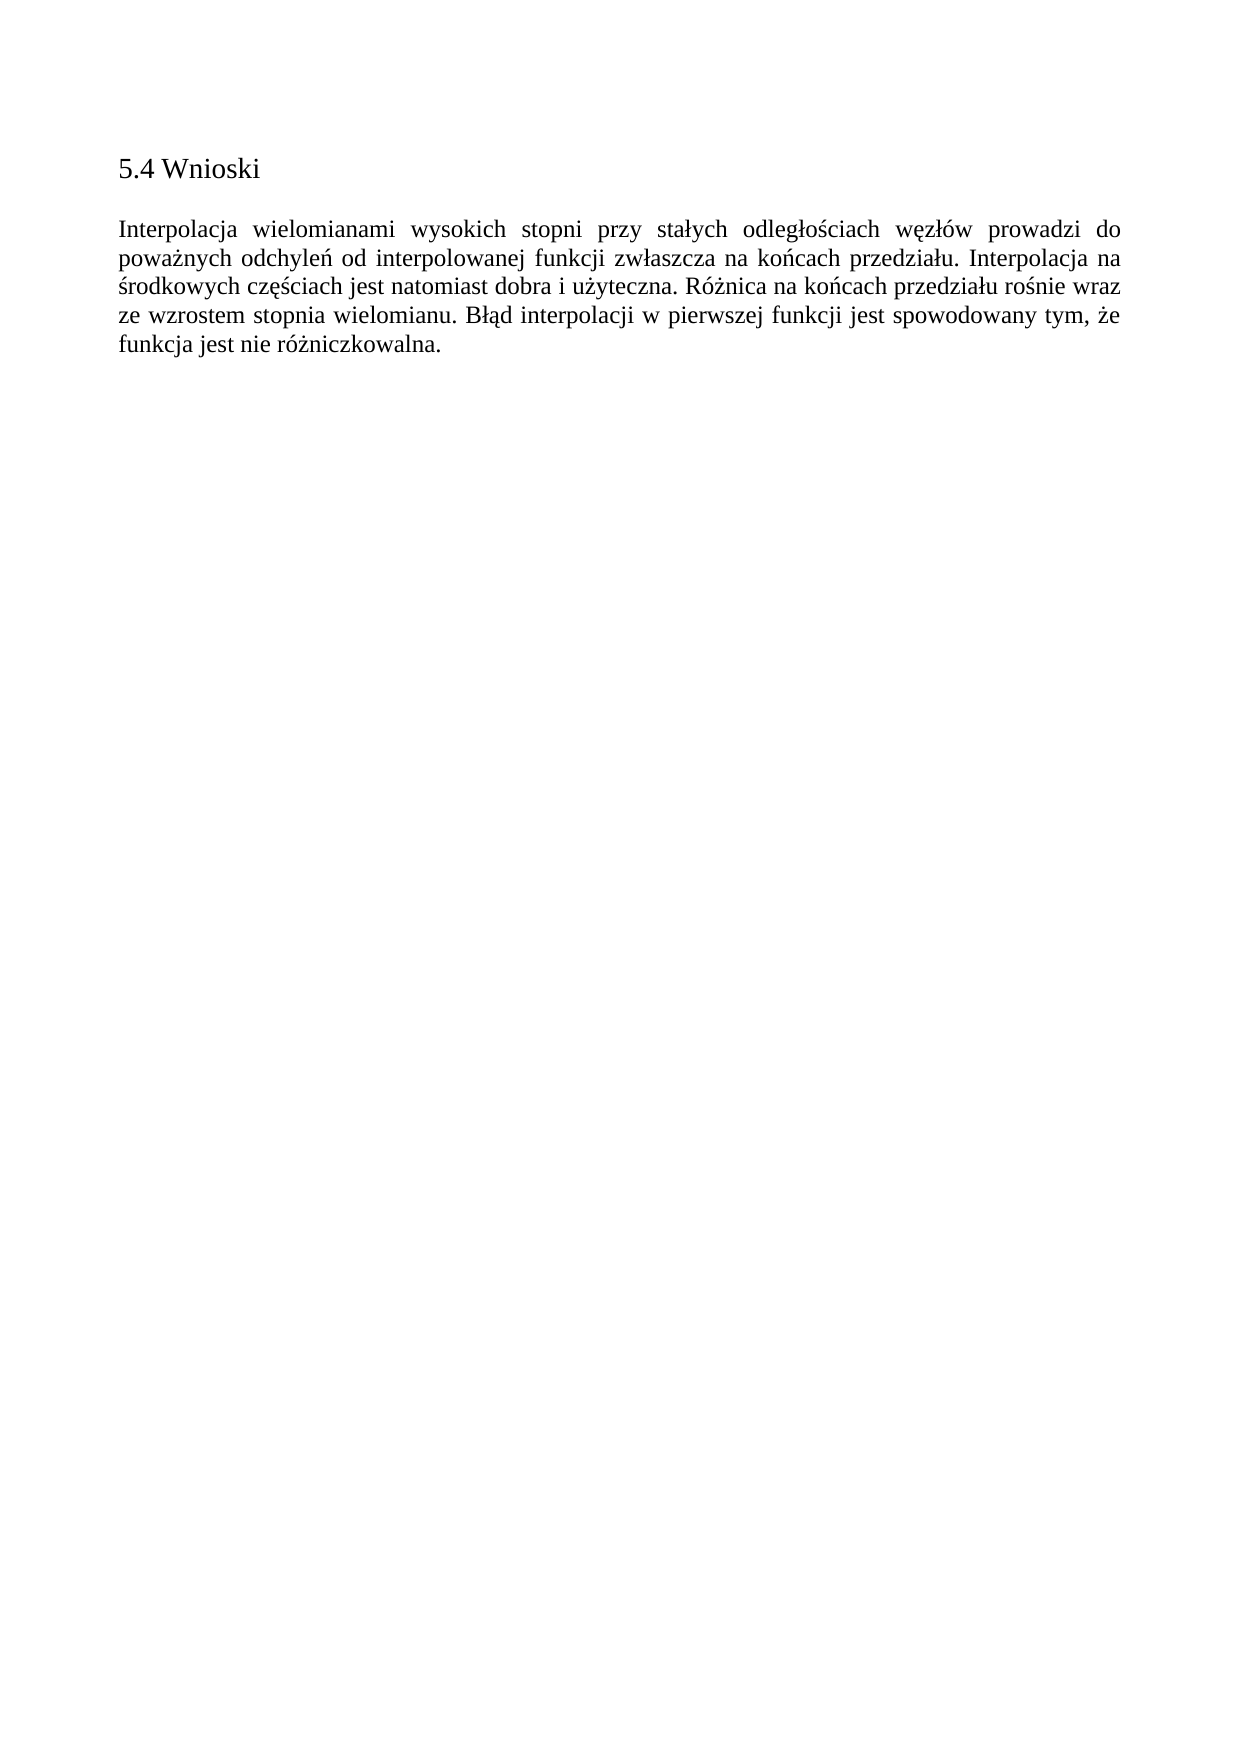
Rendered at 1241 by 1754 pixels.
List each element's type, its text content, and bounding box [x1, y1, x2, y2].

text Interpolacja wielomianami wysokich stopni przy stałych odległościach węzłów prowadzi do poważnych odchyleń od interpolowanej funkcji zwłaszcza na końcach przedziału. Interpolacja na środkowych częściach jest natomiast dobra i użyteczna. Różnica na końcach przedziału rośnie wraz ze wzrostem stopnia wielomianu. Błąd interpolacji w pierwszej funkcji jest spowodowany tym, że funkcja jest nie różniczkowalna. [118, 214, 1122, 358]
text 5.4 Wnioski [118, 152, 1122, 185]
